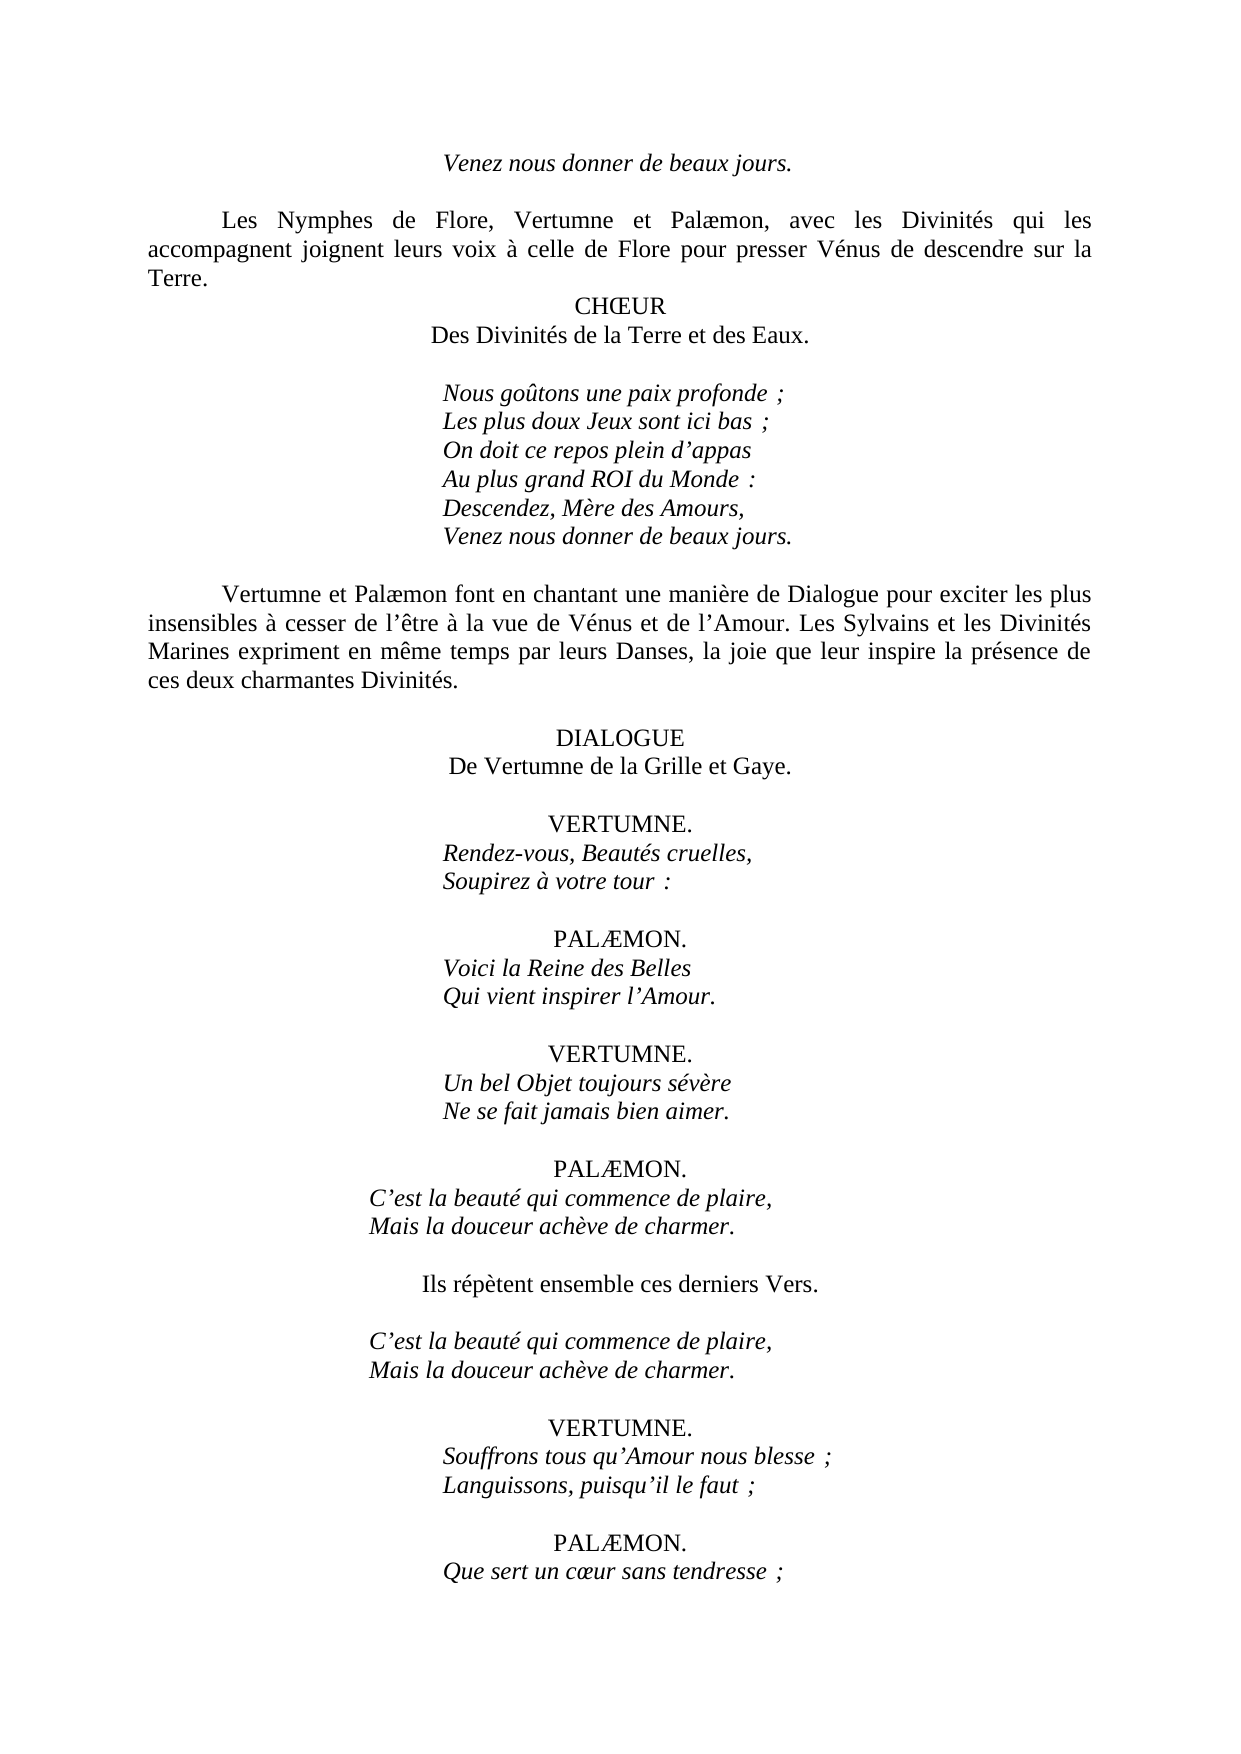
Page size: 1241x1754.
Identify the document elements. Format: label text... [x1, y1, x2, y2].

text Mais la douceur achève de charmer. [369, 1355, 1093, 1384]
text Venez nous donner de beaux jours. [443, 148, 1093, 176]
text DIALOGUE [148, 723, 1093, 751]
text PALÆMON. [148, 1528, 1093, 1556]
text C’est la beauté qui commence de plaire, [369, 1326, 1093, 1355]
text VERTUMNE. [148, 1039, 1093, 1068]
text Les plus doux Jeux sont ici bas ; [443, 406, 1093, 435]
text Que sert un cœur sans tendresse ; [443, 1556, 1093, 1585]
text De Vertumne de la Grille et Gaye. [148, 751, 1093, 780]
text Un bel Objet toujours sévère [369, 1068, 1093, 1096]
text Les Nymphes de Flore, Vertumne et Palæmon, avec les Divinités qui les accompagnent joignent leurs voix à celle de Flore pour presser Vénus de descendre sur la Terre. [148, 205, 1093, 291]
text Au plus grand ROI du Monde : [443, 464, 1093, 493]
text Ne se fait jamais bien aimer. [369, 1096, 1093, 1125]
text Voici la Reine des Belles [369, 953, 1093, 981]
text VERTUMNE. [148, 1413, 1093, 1441]
text Qui vient inspirer l’Amour. [369, 981, 1093, 1010]
text On doit ce repos plein d’appas [443, 435, 1093, 464]
text CHŒUR [148, 291, 1093, 320]
text Soupirez à votre tour : [369, 866, 1093, 895]
text VERTUMNE. [148, 809, 1093, 838]
text Venez nous donner de beaux jours. [443, 521, 1093, 550]
text Vertumne et Palæmon font en chantant une manière de Dialogue pour exciter les plus insensibles à cesser de l’être à la vue de Vénus et de l’Amour. Les Sylvains et les Divinités Marines expriment en même temps par leurs Danses, la joie que leur inspire la présence de ces deux charmantes Divinités. [148, 579, 1093, 694]
text Nous goûtons une paix profonde ; [443, 378, 1093, 406]
text Ils répètent ensemble ces derniers Vers. [148, 1269, 1093, 1298]
text Languissons, puisqu’il le faut ; [443, 1470, 1093, 1499]
text Rendez-vous, Beautés cruelles, [369, 838, 1093, 866]
text Descendez, Mère des Amours, [443, 493, 1093, 521]
text Des Divinités de la Terre et des Eaux. [148, 320, 1093, 349]
text Souffrons tous qu’Amour nous blesse ; [443, 1441, 1093, 1470]
text Mais la douceur achève de charmer. [369, 1211, 1093, 1240]
text PALÆMON. [148, 1154, 1093, 1183]
text C’est la beauté qui commence de plaire, [369, 1183, 1093, 1211]
text PALÆMON. [148, 924, 1093, 953]
